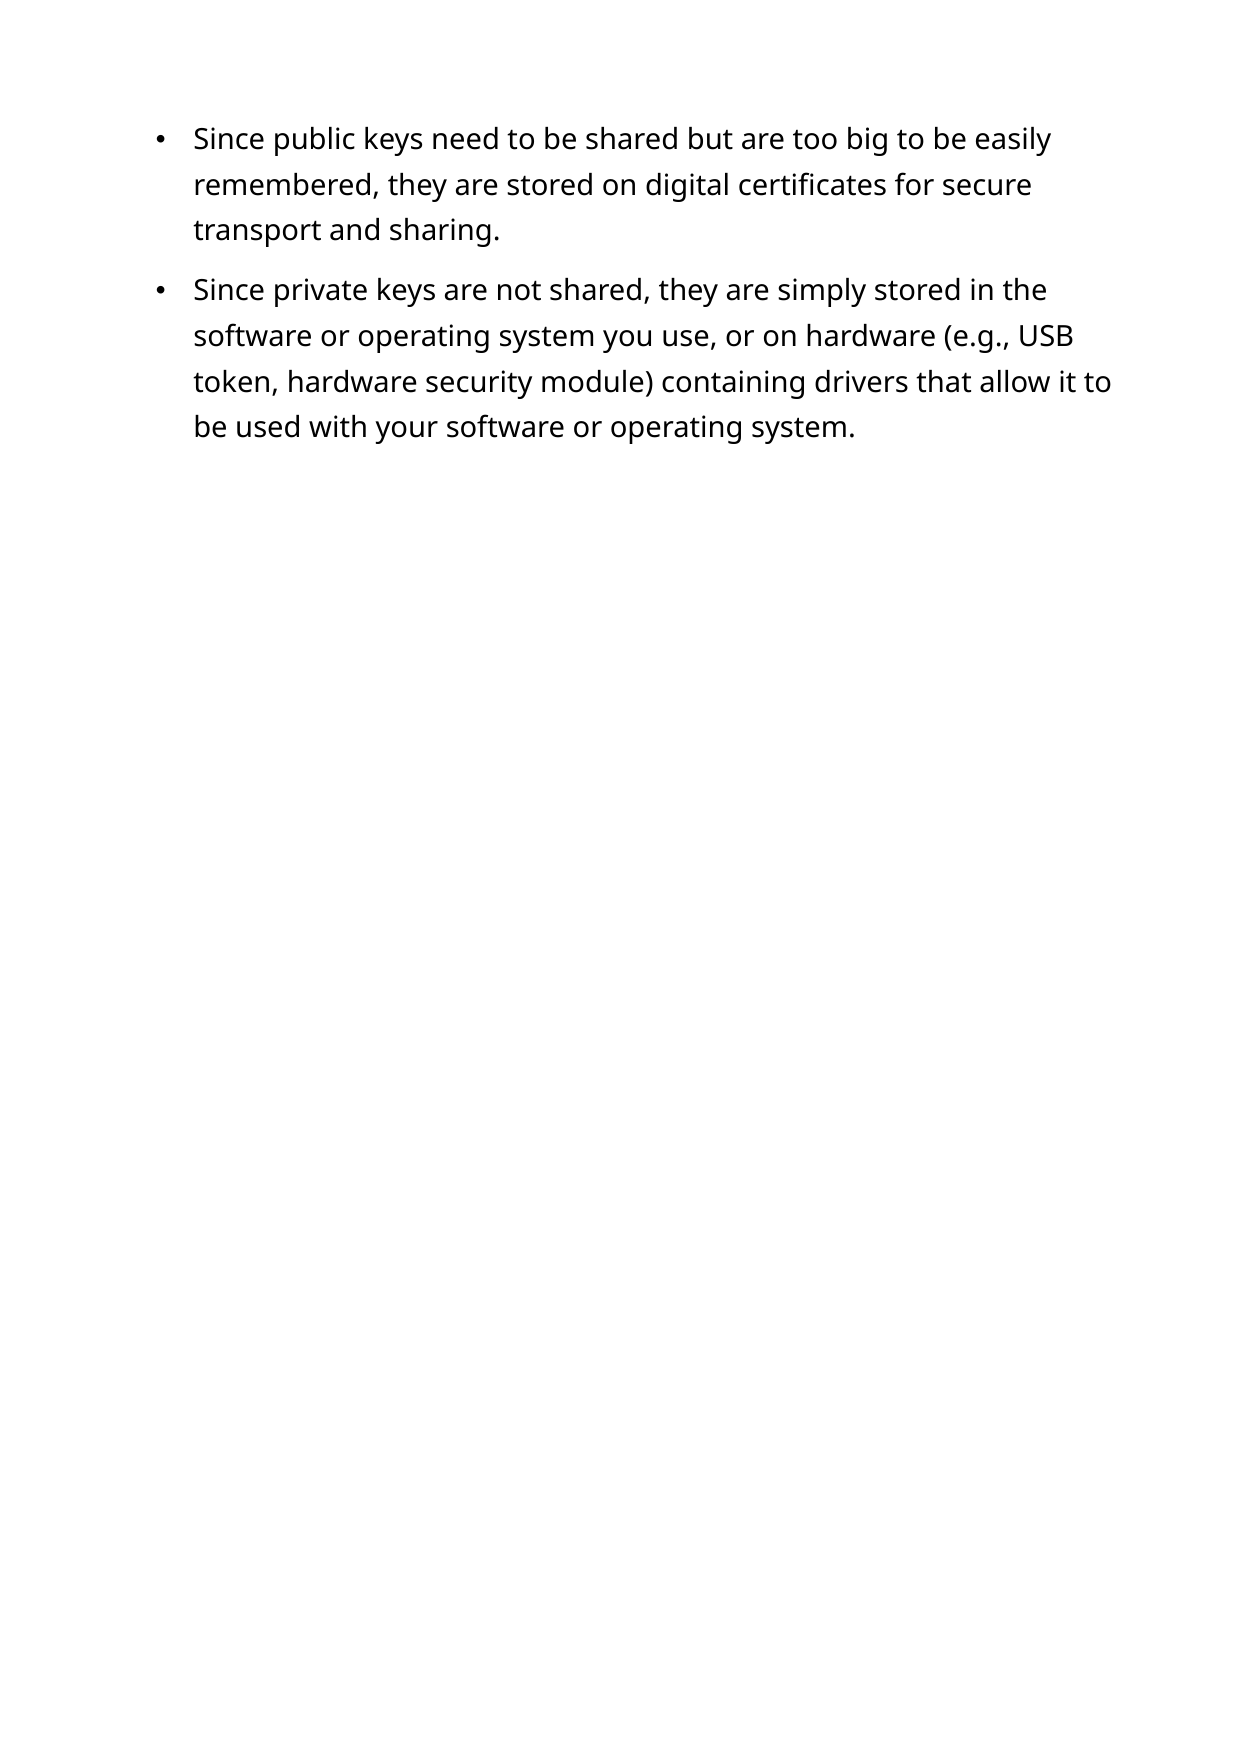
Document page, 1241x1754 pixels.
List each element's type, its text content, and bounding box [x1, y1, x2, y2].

list Since public keys need to be shared but are too big to be easily remembered, they are stored on digital certificates for secure transport and sharing. [156, 118, 1122, 249]
list Since private keys are not shared, they are simply stored in the software or operating system you use, or on hardware (e.g., USB token, hardware security module) containing drivers that allow it to be used with your software or operating system. [156, 269, 1122, 446]
